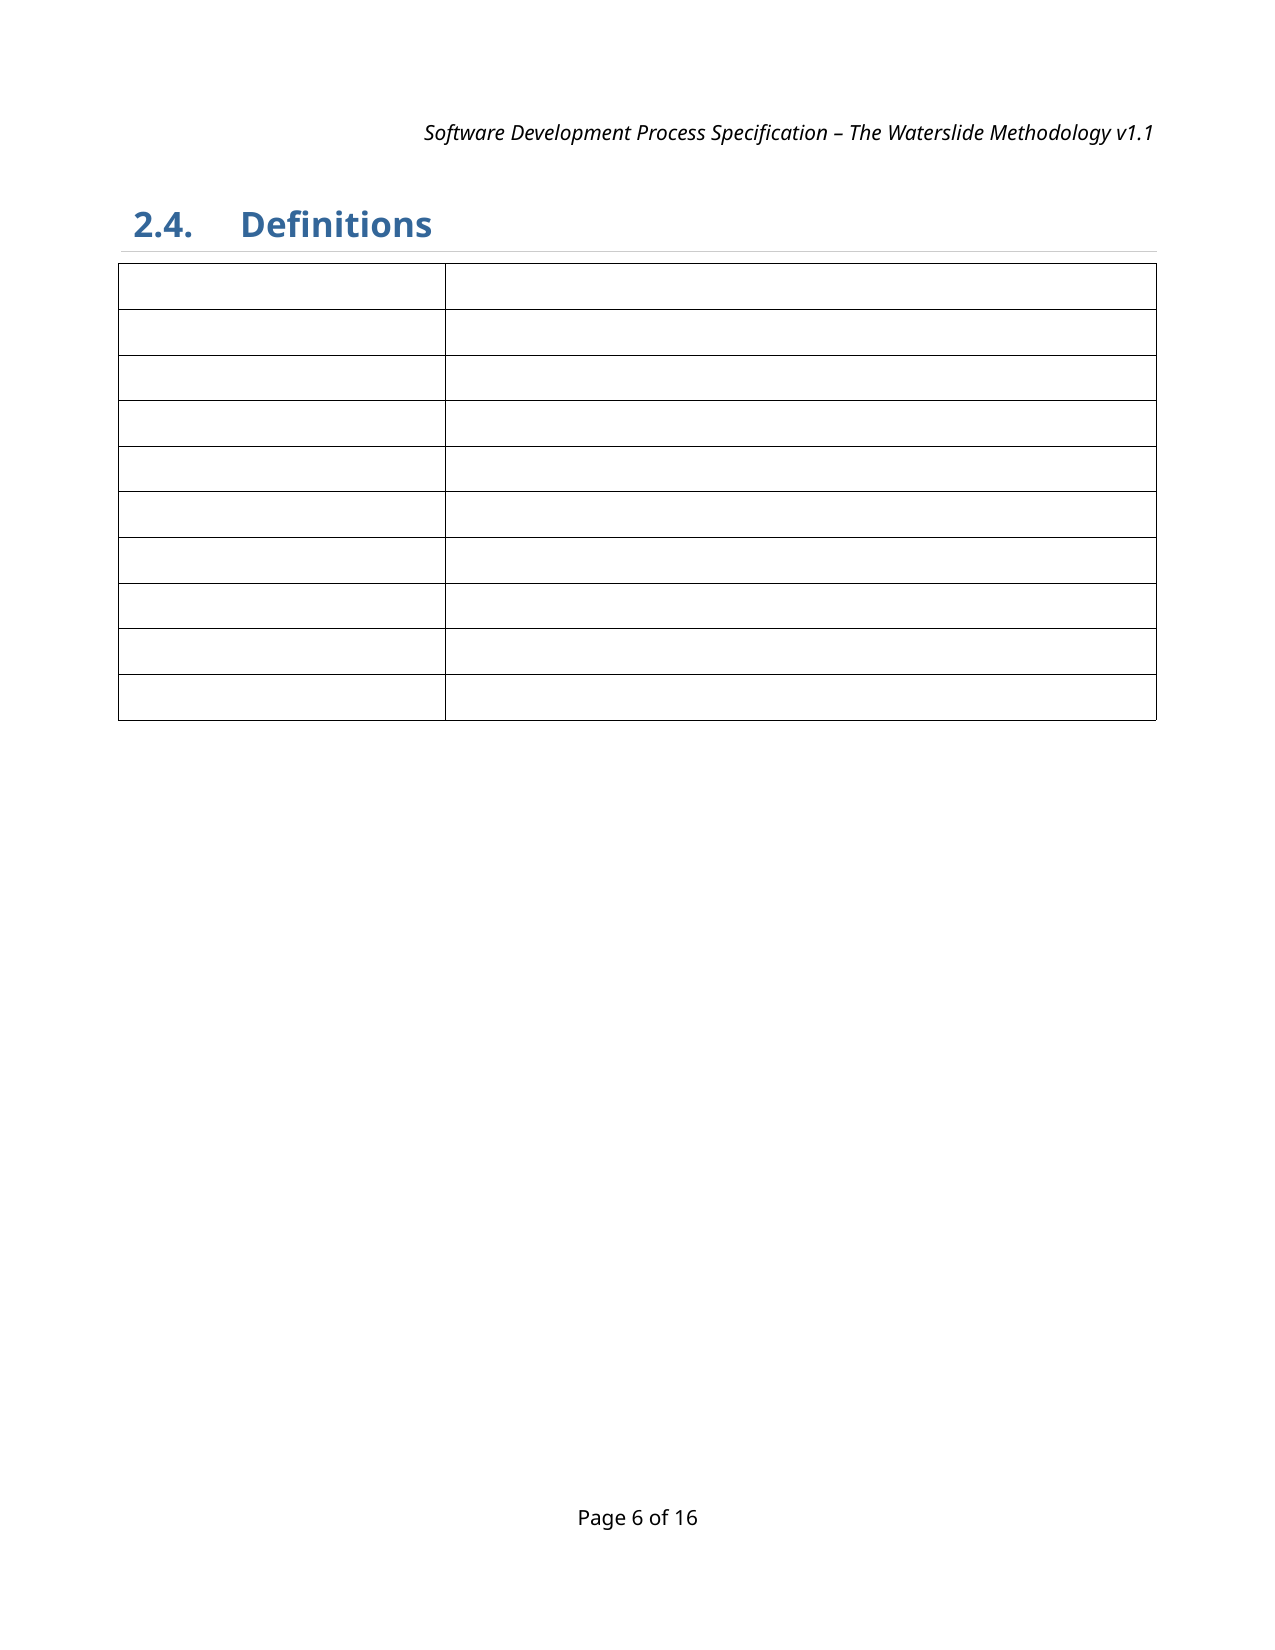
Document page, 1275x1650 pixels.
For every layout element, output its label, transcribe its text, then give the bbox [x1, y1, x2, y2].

table_cell [446, 538, 1156, 583]
table_cell [446, 401, 1156, 446]
table_cell [446, 629, 1156, 674]
table_cell [119, 310, 445, 354]
table_header [446, 264, 1156, 309]
table_cell [119, 447, 445, 491]
table_cell [119, 401, 445, 446]
table_cell [119, 492, 445, 537]
table_cell [446, 447, 1156, 491]
table_cell [119, 675, 445, 719]
table_cell [446, 356, 1156, 400]
table_cell [119, 356, 445, 400]
table_cell [119, 538, 445, 583]
table_cell [119, 584, 445, 628]
table_cell [446, 584, 1156, 628]
table_cell [446, 675, 1156, 719]
table_cell [119, 629, 445, 674]
table_header [119, 264, 445, 309]
subtitle Definitions [121, 197, 1157, 251]
table_cell [446, 492, 1156, 537]
table_cell [446, 310, 1156, 354]
